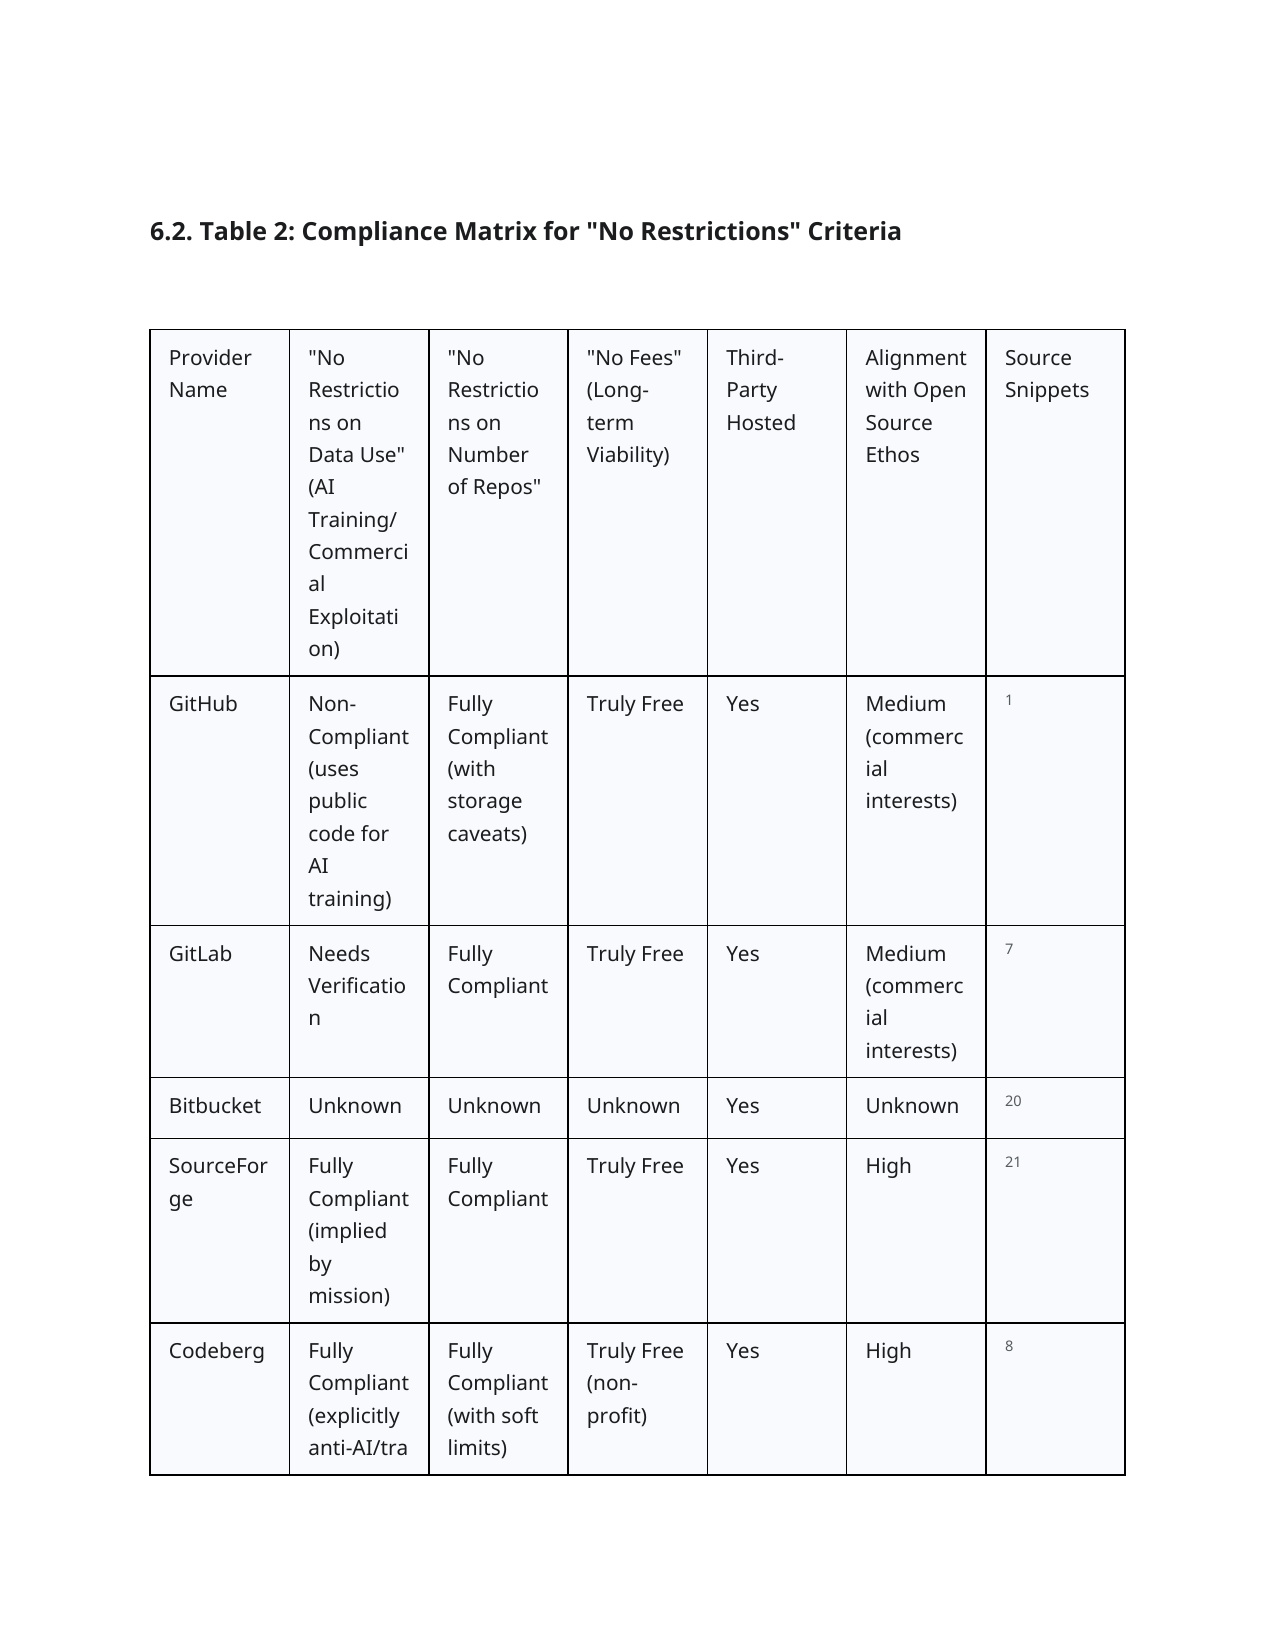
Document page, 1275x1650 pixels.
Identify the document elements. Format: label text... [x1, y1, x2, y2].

table_cell Truly Free [569, 1139, 707, 1322]
table_cell Unknown [569, 1078, 707, 1137]
table_cell Codeberg [151, 1324, 289, 1474]
table_cell 1 [987, 677, 1124, 925]
table_cell Bitbucket [151, 1078, 289, 1137]
table_cell Yes [708, 1078, 846, 1137]
table_cell GitLab [151, 926, 289, 1077]
table_cell High [847, 1324, 985, 1474]
table_cell Unknown [847, 1078, 985, 1137]
table_cell Medium (commercial interests) [847, 926, 985, 1077]
table_header Source Snippets [987, 330, 1124, 675]
table_cell Yes [708, 1324, 846, 1474]
table_cell Needs Verification [290, 926, 428, 1077]
table_cell Medium (commercial interests) [847, 677, 985, 925]
table_cell Fully Compliant (with soft limits) [430, 1324, 567, 1474]
table_header Third-Party Hosted [708, 330, 846, 675]
table_header "No Restrictions on Data Use" (AI Training/Commercial Exploitation) [290, 330, 428, 675]
table_cell GitHub [151, 677, 289, 925]
table_cell Yes [708, 677, 846, 925]
table_header "No Fees" (Long-term Viability) [569, 330, 707, 675]
table_cell Fully Compliant [430, 1139, 567, 1322]
table_cell 21 [987, 1139, 1124, 1322]
table_header "No Restrictions on Number of Repos" [430, 330, 567, 675]
table_cell Unknown [430, 1078, 567, 1137]
table_cell SourceForge [151, 1139, 289, 1322]
table_cell Non-Compliant (uses public code for AI training) [290, 677, 428, 925]
table_cell Fully Compliant (implied by mission) [290, 1139, 428, 1322]
table_cell Truly Free [569, 677, 707, 925]
table_cell 20 [987, 1078, 1124, 1137]
table_cell Fully Compliant [430, 926, 567, 1077]
table_cell 8 [987, 1324, 1124, 1474]
table_cell High [847, 1139, 985, 1322]
table_cell 7 [987, 926, 1124, 1077]
table_cell Unknown [290, 1078, 428, 1137]
table_cell Truly Free (non-profit) [569, 1324, 707, 1474]
table_cell Yes [708, 926, 846, 1077]
table_cell Truly Free [569, 926, 707, 1077]
table_header Provider Name [151, 330, 289, 675]
table_cell Fully Compliant (explicitly anti-AI/tra [290, 1324, 428, 1474]
table_header Alignment with Open Source Ethos [847, 330, 985, 675]
table_cell Yes [708, 1139, 846, 1322]
subtitle 6.2. Table 2: Compliance Matrix for "No Restrictions" Criteria [150, 214, 1125, 248]
table_cell Fully Compliant (with storage caveats) [430, 677, 567, 925]
